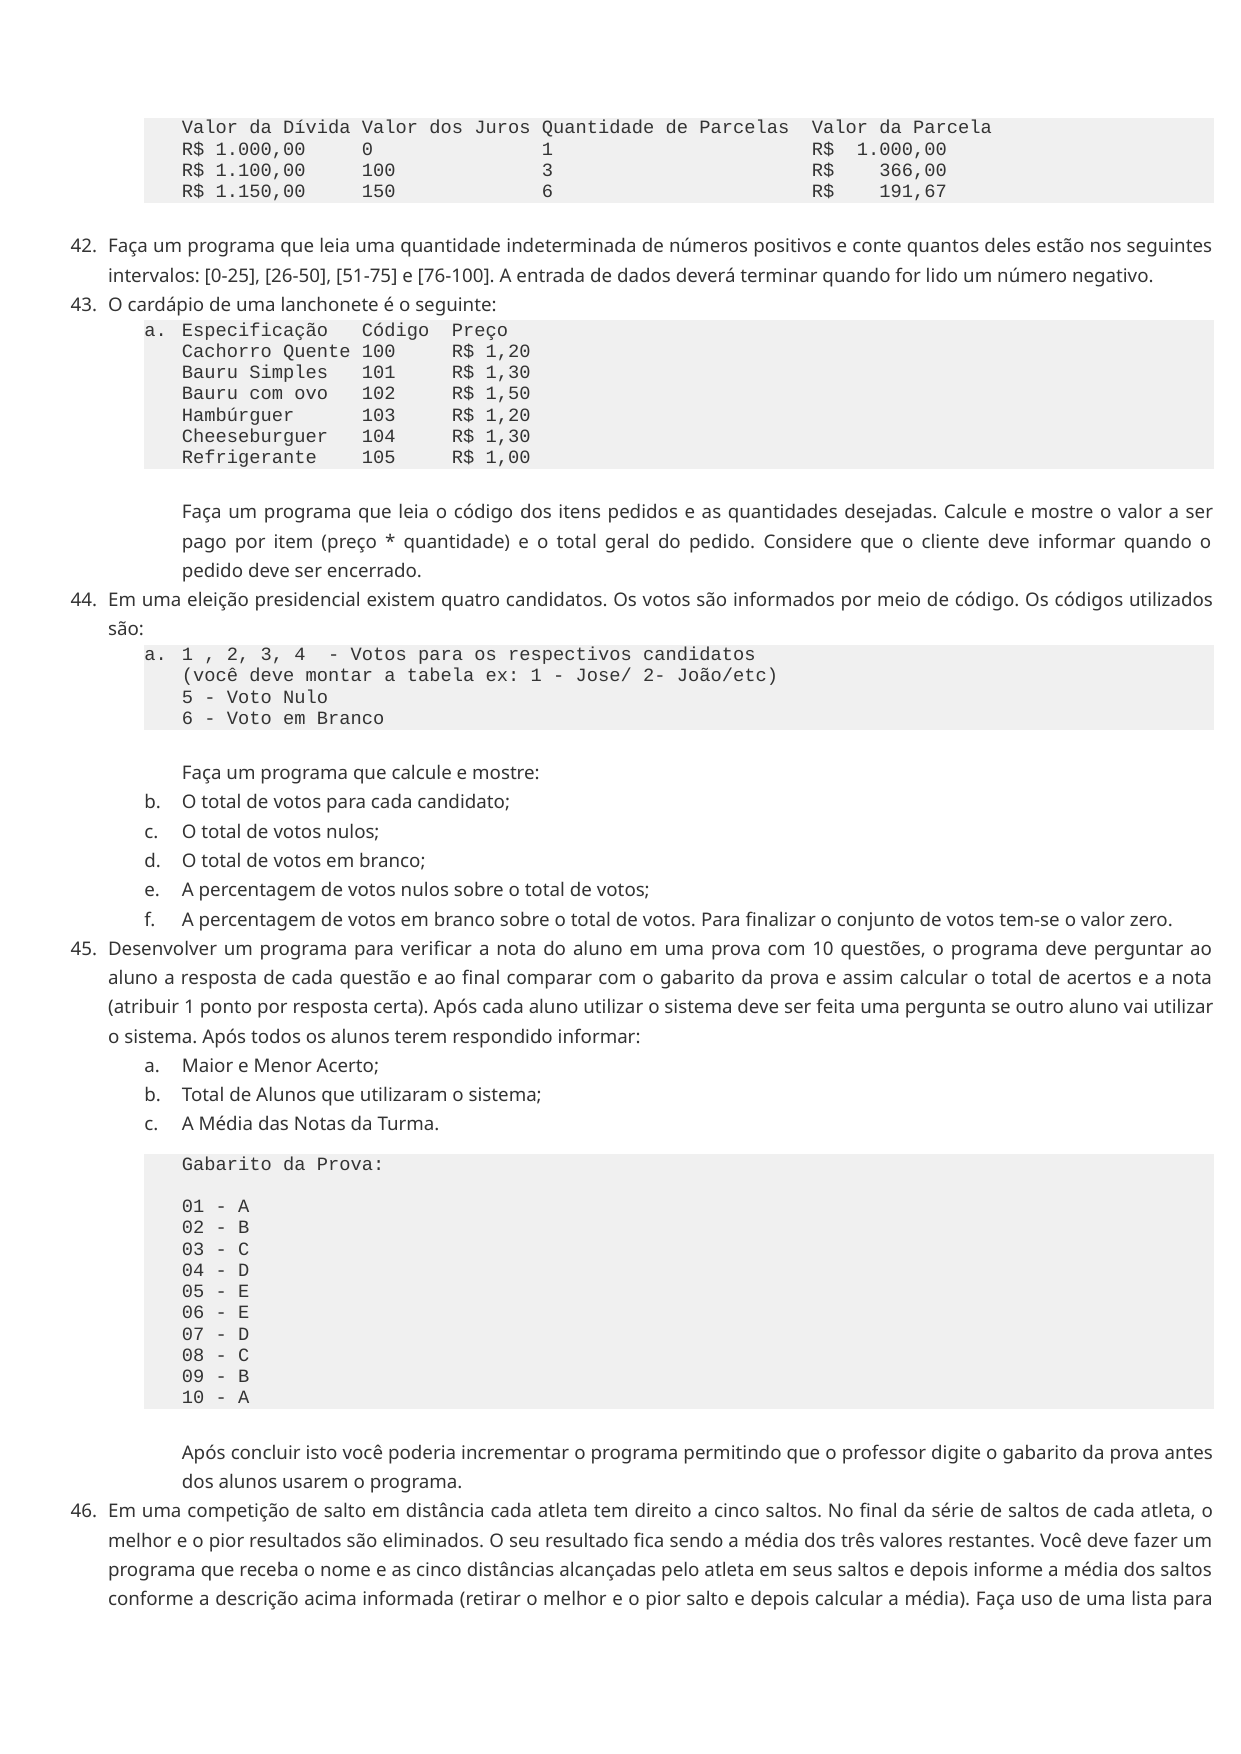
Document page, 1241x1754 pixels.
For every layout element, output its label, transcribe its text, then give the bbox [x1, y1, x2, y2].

list Faça um programa que calcule e mostre: [144, 759, 1214, 785]
list 03 - C [144, 1239, 1214, 1261]
list Valor da Dívida Valor dos Juros Quantidade de Parcelas Valor da Parcela [144, 118, 1214, 139]
list A percentagem de votos em branco sobre o total de votos. Para finalizar o conjunto de votos tem-se o valor zero. [144, 906, 1214, 931]
list O total de votos em branco; [144, 847, 1214, 873]
list Após concluir isto você poderia incrementar o programa permitindo que o professor digite o gabarito da prova antes dos alunos usarem o programa. [144, 1439, 1214, 1494]
list O total de votos para cada candidato; [144, 789, 1214, 814]
list Bauru com ovo 102 R$ 1,50 [144, 384, 1214, 405]
list Refrigerante 105 R$ 1,00 [144, 448, 1214, 469]
list A Média das Notas da Turma. [144, 1111, 1214, 1136]
list 6 - Voto em Branco [144, 709, 1214, 730]
list 02 - B [144, 1218, 1214, 1239]
list O total de votos nulos; [144, 818, 1214, 843]
list 5 - Voto Nulo [144, 687, 1214, 709]
list Cachorro Quente 100 R$ 1,20 [144, 342, 1214, 363]
list Em uma competição de salto em distância cada atleta tem direito a cinco saltos. No final da série de saltos de cada atleta, o melhor e o pior resultados são eliminados. O seu resultado fica sendo a média dos três valores restantes. Você deve fazer um programa que receba o nome e as cinco distâncias alcançadas pelo atleta em seus saltos e depois informe a média dos saltos conforme a descrição acima informada (retirar o melhor e o pior salto e depois calcular a média). Faça uso de uma lista para [70, 1498, 1214, 1611]
list 04 - D [144, 1261, 1214, 1282]
list 1 , 2, 3, 4 - Votos para os respectivos candidatos [144, 645, 1214, 666]
list Hambúrguer 103 R$ 1,20 [144, 405, 1214, 427]
list 05 - E [144, 1282, 1214, 1303]
list 06 - E [144, 1303, 1214, 1324]
list O cardápio de uma lanchonete é o seguinte: [70, 291, 1214, 317]
list A percentagem de votos nulos sobre o total de votos; [144, 877, 1214, 902]
list 01 - A [144, 1197, 1214, 1218]
list 08 - C [144, 1346, 1214, 1367]
list R$ 1.150,00 150 6 R$ 191,67 [144, 182, 1214, 203]
list Maior e Menor Acerto; [144, 1052, 1214, 1078]
list Faça um programa que leia o código dos itens pedidos e as quantidades desejadas. Calcule e mostre o valor a ser pago por item (preço * quantidade) e o total geral do pedido. Considere que o cliente deve informar quando o pedido deve ser encerrado. [144, 499, 1214, 583]
list Bauru Simples 101 R$ 1,30 [144, 363, 1214, 384]
list (você deve montar a tabela ex: 1 - Jose/ 2- João/etc) [144, 666, 1214, 687]
list Especificação Código Preço [144, 320, 1214, 342]
list 10 - A [144, 1388, 1214, 1409]
list 09 - B [144, 1367, 1214, 1388]
list Desenvolver um programa para verificar a nota do aluno em uma prova com 10 questões, o programa deve perguntar ao aluno a resposta de cada questão e ao final comparar com o gabarito da prova e assim calcular o total de acertos e a nota (atribuir 1 ponto por resposta certa). Após cada aluno utilizar o sistema deve ser feita uma pergunta se outro aluno vai utilizar o sistema. Após todos os alunos terem respondido informar: [70, 935, 1214, 1048]
list Faça um programa que leia uma quantidade indeterminada de números positivos e conte quantos deles estão nos seguintes intervalos: [0-25], [26-50], [51-75] e [76-100]. A entrada de dados deverá terminar quando for lido um número negativo. [70, 233, 1214, 287]
list Gabarito da Prova: [144, 1154, 1214, 1176]
list R$ 1.100,00 100 3 R$ 366,00 [144, 161, 1214, 182]
list Em uma eleição presidencial existem quatro candidatos. Os votos são informados por meio de código. Os códigos utilizados são: [70, 586, 1214, 641]
list Cheeseburguer 104 R$ 1,30 [144, 427, 1214, 448]
list Total de Alunos que utilizaram o sistema; [144, 1081, 1214, 1107]
list 07 - D [144, 1324, 1214, 1346]
list R$ 1.000,00 0 1 R$ 1.000,00 [144, 139, 1214, 161]
